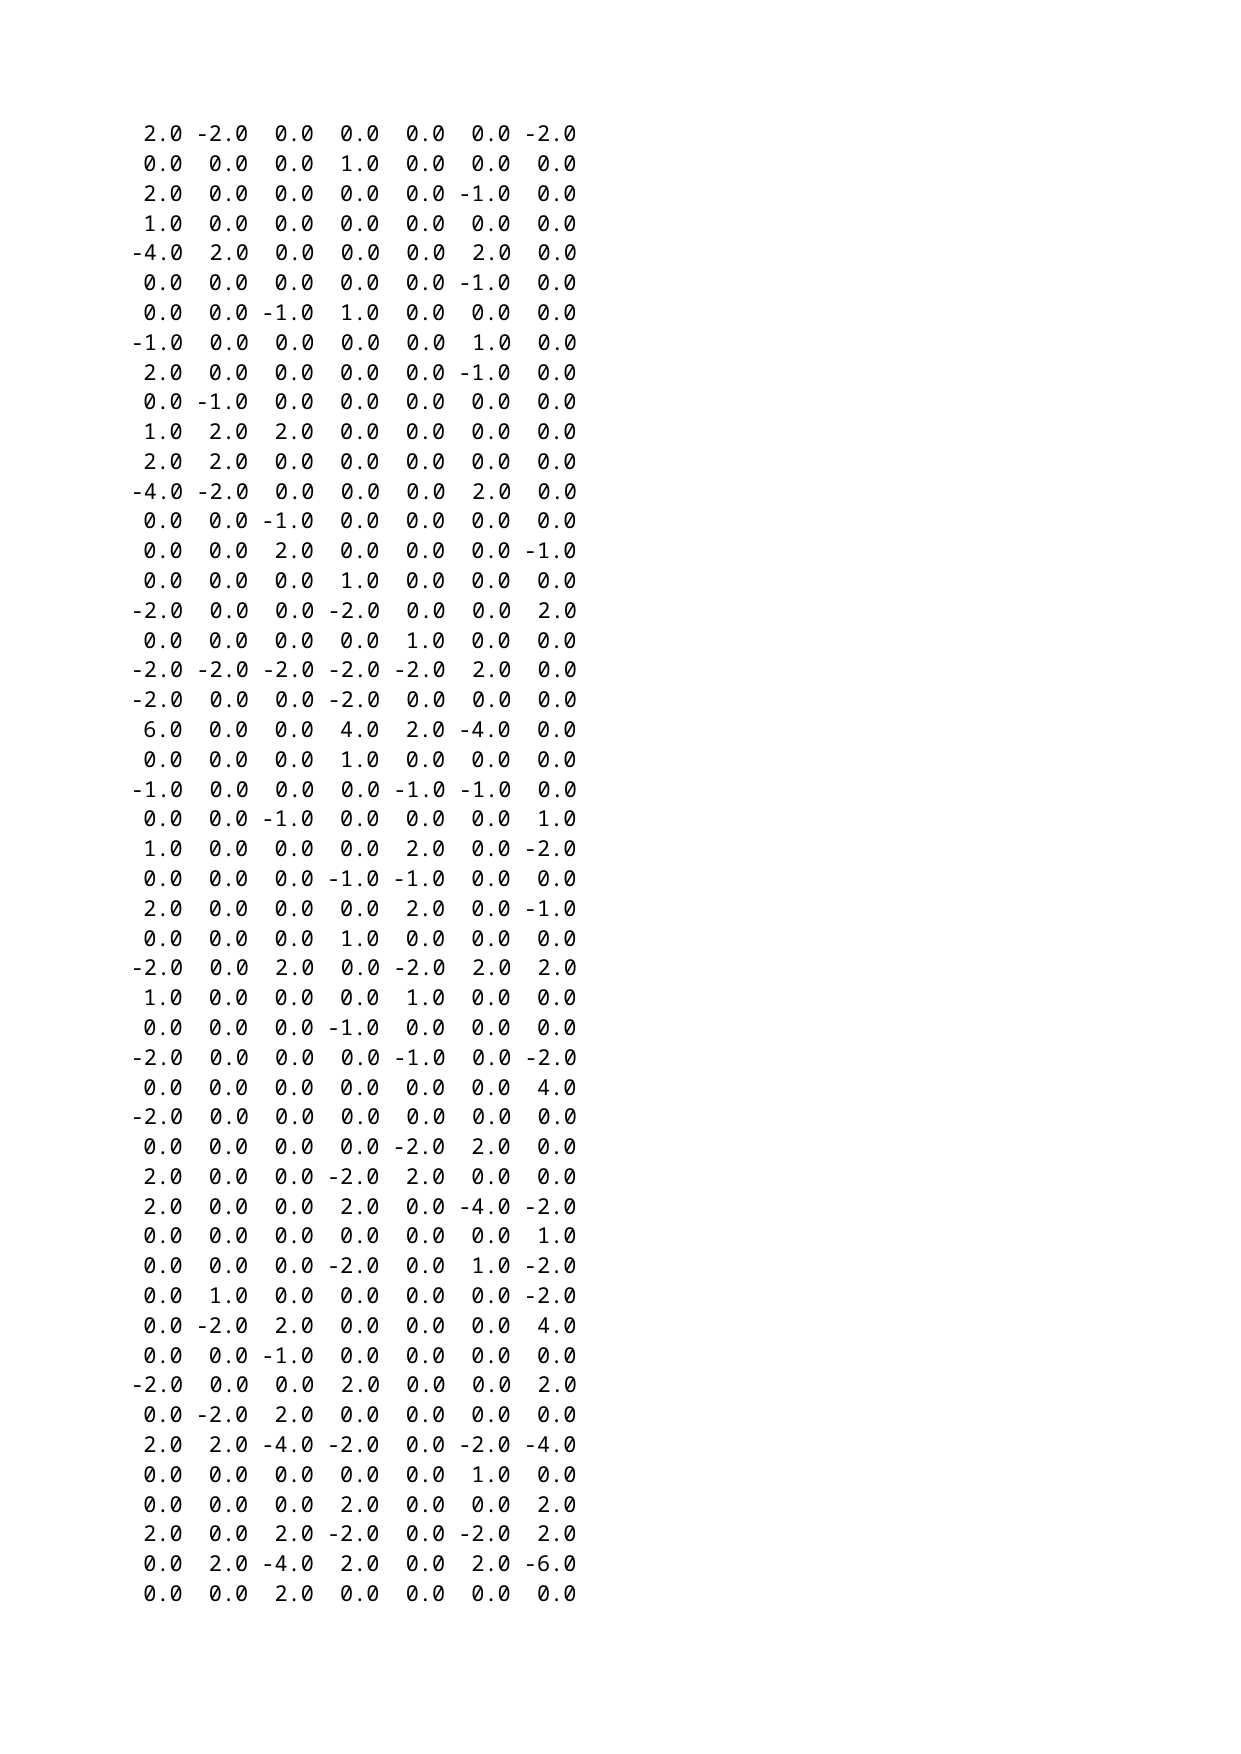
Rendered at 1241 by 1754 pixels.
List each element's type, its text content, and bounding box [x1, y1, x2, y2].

text 0.0 0.0 0.0 0.0 0.0 0.0 1.0 [118, 1220, 1122, 1250]
text 0.0 0.0 2.0 0.0 0.0 0.0 0.0 [118, 1578, 1122, 1608]
text -2.0 -2.0 -2.0 -2.0 -2.0 2.0 0.0 [118, 654, 1122, 684]
text 0.0 0.0 -1.0 1.0 0.0 0.0 0.0 [118, 297, 1122, 327]
text 0.0 -1.0 0.0 0.0 0.0 0.0 0.0 [118, 386, 1122, 416]
text -4.0 -2.0 0.0 0.0 0.0 2.0 0.0 [118, 476, 1122, 505]
text -2.0 0.0 0.0 -2.0 0.0 0.0 2.0 [118, 595, 1122, 624]
text 0.0 0.0 -1.0 0.0 0.0 0.0 0.0 [118, 1339, 1122, 1369]
text 2.0 0.0 0.0 0.0 0.0 -1.0 0.0 [118, 356, 1122, 386]
text -2.0 0.0 0.0 2.0 0.0 0.0 2.0 [118, 1369, 1122, 1399]
text 1.0 0.0 0.0 0.0 1.0 0.0 0.0 [118, 982, 1122, 1012]
text 0.0 0.0 0.0 1.0 0.0 0.0 0.0 [118, 922, 1122, 952]
text 2.0 0.0 0.0 2.0 0.0 -4.0 -2.0 [118, 1191, 1122, 1220]
text 0.0 0.0 2.0 0.0 0.0 0.0 -1.0 [118, 535, 1122, 565]
text 1.0 0.0 0.0 0.0 0.0 0.0 0.0 [118, 207, 1122, 237]
text 0.0 0.0 0.0 0.0 0.0 0.0 4.0 [118, 1071, 1122, 1101]
text 2.0 -2.0 0.0 0.0 0.0 0.0 -2.0 [118, 118, 1122, 148]
text 0.0 0.0 0.0 0.0 0.0 -1.0 0.0 [118, 267, 1122, 297]
text 0.0 0.0 0.0 1.0 0.0 0.0 0.0 [118, 744, 1122, 773]
text 0.0 0.0 -1.0 0.0 0.0 0.0 0.0 [118, 505, 1122, 535]
text 0.0 0.0 0.0 0.0 0.0 1.0 0.0 [118, 1459, 1122, 1488]
text 0.0 2.0 -4.0 2.0 0.0 2.0 -6.0 [118, 1548, 1122, 1578]
text -2.0 0.0 2.0 0.0 -2.0 2.0 2.0 [118, 952, 1122, 982]
text 0.0 0.0 0.0 0.0 1.0 0.0 0.0 [118, 624, 1122, 654]
text 0.0 0.0 0.0 0.0 -2.0 2.0 0.0 [118, 1131, 1122, 1161]
text 0.0 0.0 0.0 2.0 0.0 0.0 2.0 [118, 1488, 1122, 1518]
text 0.0 0.0 -1.0 0.0 0.0 0.0 1.0 [118, 803, 1122, 833]
text -4.0 2.0 0.0 0.0 0.0 2.0 0.0 [118, 237, 1122, 267]
text 6.0 0.0 0.0 4.0 2.0 -4.0 0.0 [118, 714, 1122, 744]
text -2.0 0.0 0.0 0.0 0.0 0.0 0.0 [118, 1101, 1122, 1131]
text 0.0 0.0 0.0 1.0 0.0 0.0 0.0 [118, 148, 1122, 178]
text 0.0 0.0 0.0 -1.0 0.0 0.0 0.0 [118, 1012, 1122, 1042]
text 0.0 0.0 0.0 1.0 0.0 0.0 0.0 [118, 565, 1122, 595]
text 2.0 0.0 0.0 0.0 2.0 0.0 -1.0 [118, 893, 1122, 922]
text 0.0 0.0 0.0 -1.0 -1.0 0.0 0.0 [118, 863, 1122, 893]
text 1.0 2.0 2.0 0.0 0.0 0.0 0.0 [118, 416, 1122, 446]
text 0.0 0.0 0.0 -2.0 0.0 1.0 -2.0 [118, 1250, 1122, 1280]
text -2.0 0.0 0.0 -2.0 0.0 0.0 0.0 [118, 684, 1122, 714]
text 2.0 2.0 0.0 0.0 0.0 0.0 0.0 [118, 446, 1122, 476]
text 0.0 -2.0 2.0 0.0 0.0 0.0 4.0 [118, 1310, 1122, 1339]
text 2.0 0.0 0.0 -2.0 2.0 0.0 0.0 [118, 1161, 1122, 1191]
text -1.0 0.0 0.0 0.0 -1.0 -1.0 0.0 [118, 773, 1122, 803]
text 2.0 2.0 -4.0 -2.0 0.0 -2.0 -4.0 [118, 1429, 1122, 1459]
text 0.0 1.0 0.0 0.0 0.0 0.0 -2.0 [118, 1280, 1122, 1310]
text 2.0 0.0 0.0 0.0 0.0 -1.0 0.0 [118, 178, 1122, 207]
text 1.0 0.0 0.0 0.0 2.0 0.0 -2.0 [118, 833, 1122, 863]
text -1.0 0.0 0.0 0.0 0.0 1.0 0.0 [118, 327, 1122, 356]
text 0.0 -2.0 2.0 0.0 0.0 0.0 0.0 [118, 1399, 1122, 1429]
text -2.0 0.0 0.0 0.0 -1.0 0.0 -2.0 [118, 1042, 1122, 1071]
text 2.0 0.0 2.0 -2.0 0.0 -2.0 2.0 [118, 1518, 1122, 1548]
